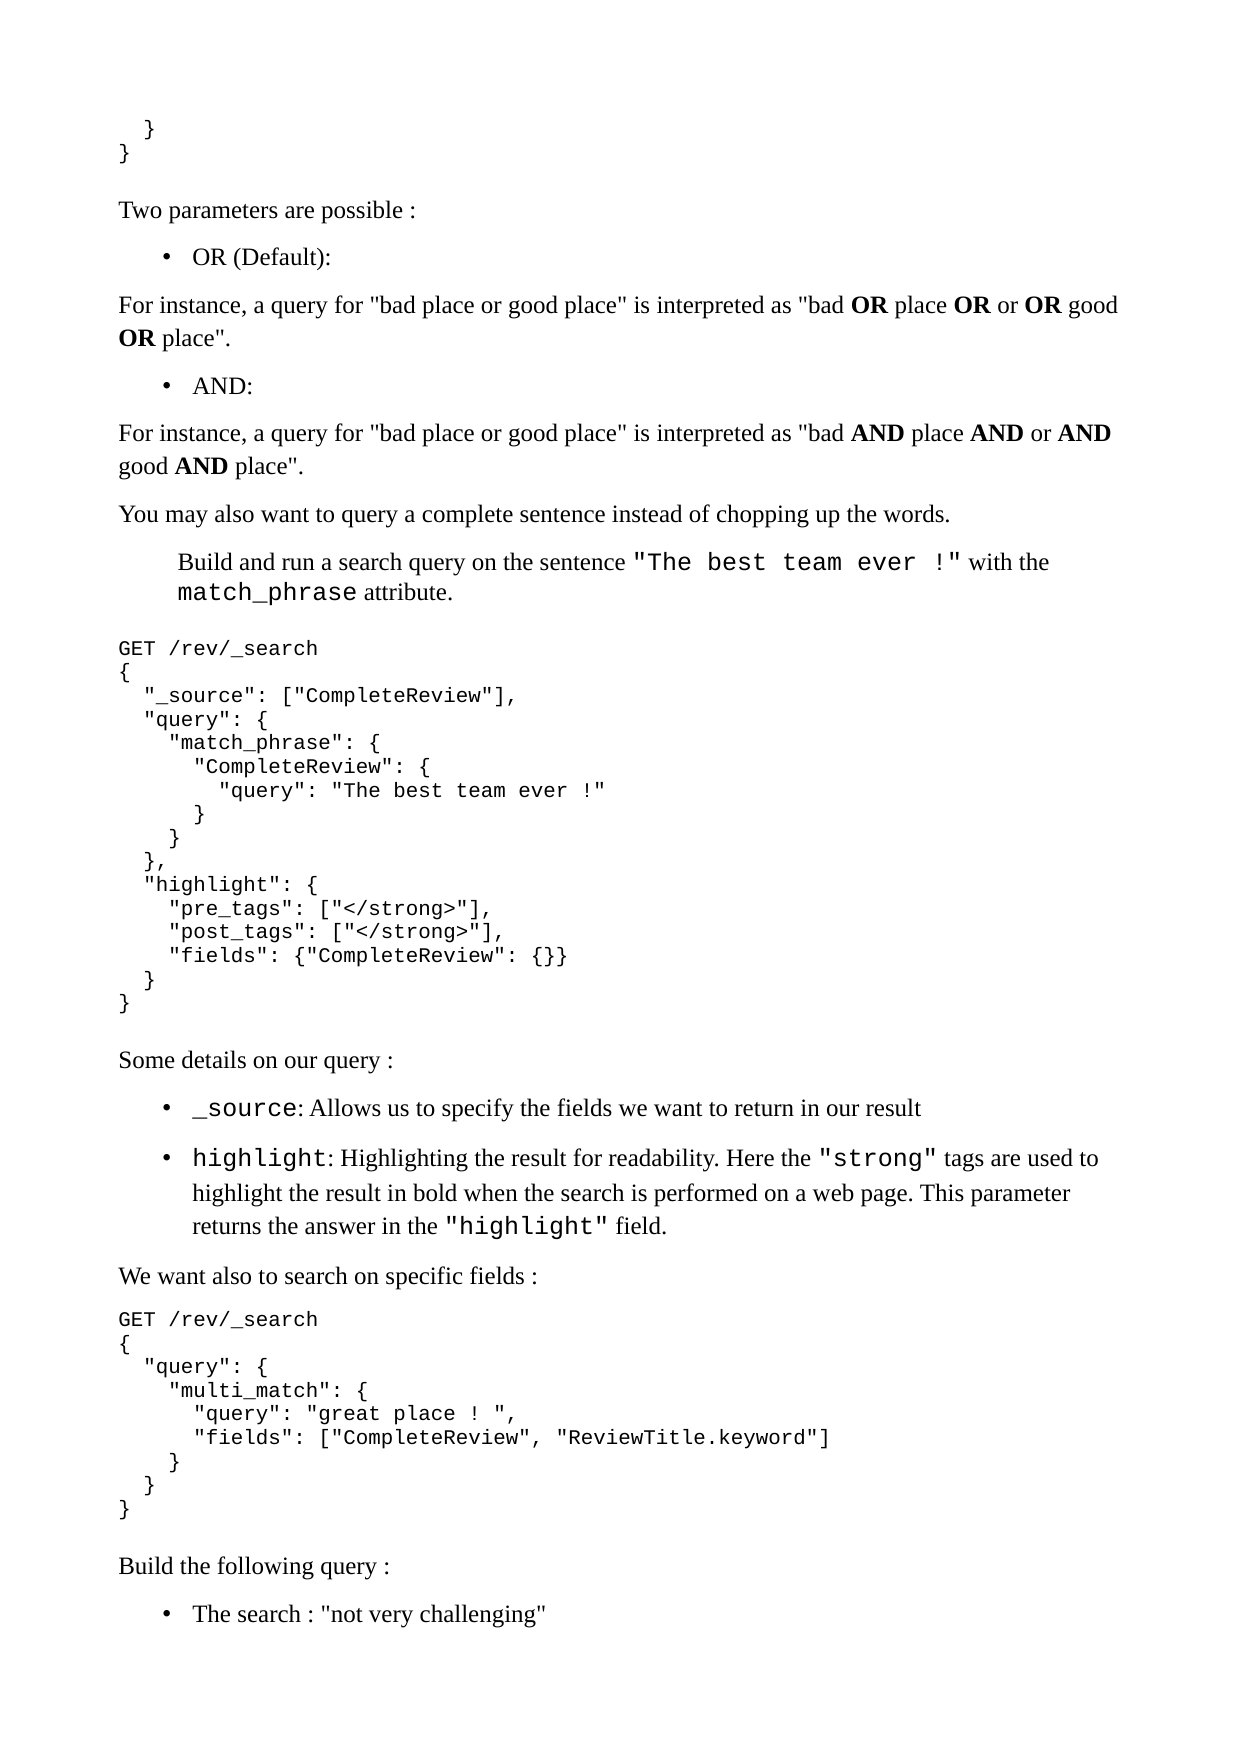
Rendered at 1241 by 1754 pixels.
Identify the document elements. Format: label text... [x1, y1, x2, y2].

text "post_tags": ["</strong>"], [118, 921, 1122, 945]
text GET /rev/_search [118, 638, 1122, 661]
text } [118, 118, 1122, 142]
text } [118, 1451, 1122, 1474]
text } [118, 1498, 1122, 1522]
text } [118, 142, 1122, 165]
text Build the following query : [118, 1551, 1122, 1580]
text "match_phrase": { [118, 732, 1122, 756]
text GET /rev/_search [118, 1309, 1122, 1332]
text "multi_match": { [118, 1380, 1122, 1403]
text Build and run a search query on the sentence "The best team ever !" with the match_phrase attribute. [177, 547, 1063, 608]
text } [118, 992, 1122, 1016]
text } [118, 827, 1122, 851]
text "pre_tags": ["</strong>"], [118, 898, 1122, 921]
text You may also want to query a complete sentence instead of chopping up the words. [118, 499, 1122, 528]
text } [118, 1474, 1122, 1498]
text "query": "The best team ever !" [118, 779, 1122, 803]
text }, [118, 851, 1122, 874]
text "query": "great place ! ", [118, 1403, 1122, 1427]
text Some details on our query : [118, 1046, 1122, 1074]
list highlight: Highlighting the result for readability. Here the "strong" tags are used to highlight the result in bold when the search is performed on a web page. This parameter returns the answer in the "highlight" field. [162, 1143, 1122, 1242]
text For instance, a query for "bad place or good place" is interpreted as "bad OR place OR or OR good OR place". [118, 290, 1122, 352]
text { [118, 1332, 1122, 1356]
text "_source": ["CompleteReview"], [118, 685, 1122, 709]
text "fields": ["CompleteReview", "ReviewTitle.keyword"] [118, 1427, 1122, 1451]
text "fields": {"CompleteReview": {}} [118, 945, 1122, 969]
text "query": { [118, 1356, 1122, 1380]
text { [118, 661, 1122, 685]
text Two parameters are possible : [118, 195, 1122, 224]
text "query": { [118, 709, 1122, 732]
text "CompleteReview": { [118, 756, 1122, 779]
text } [118, 803, 1122, 827]
list AND: [162, 371, 1122, 399]
list _source: Allows us to specify the fields we want to return in our result [162, 1093, 1122, 1124]
text } [118, 969, 1122, 992]
list The search : "not very challenging" [162, 1599, 1122, 1627]
list OR (Default): [162, 242, 1122, 271]
text "highlight": { [118, 874, 1122, 898]
text We want also to search on specific fields : [118, 1261, 1122, 1290]
text For instance, a query for "bad place or good place" is interpreted as "bad AND place AND or AND good AND place". [118, 418, 1122, 480]
